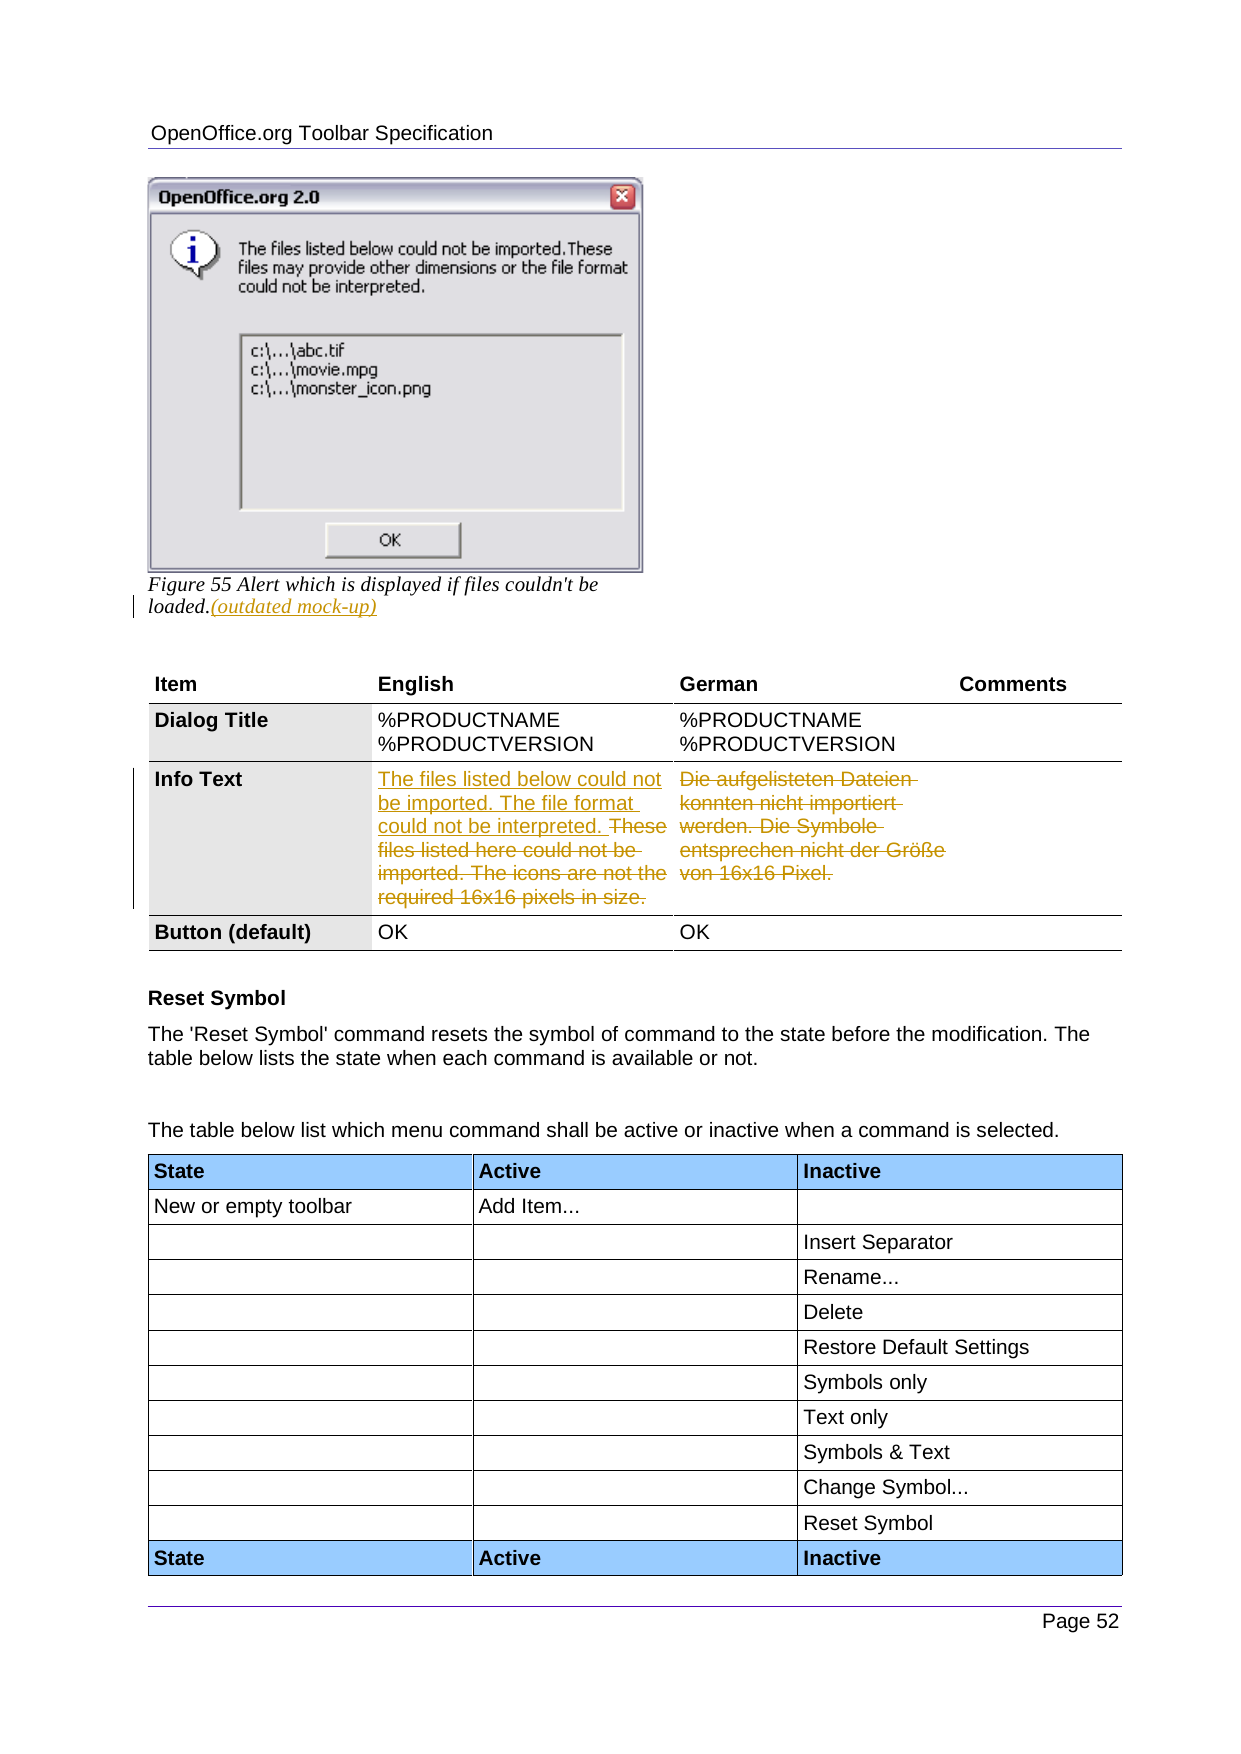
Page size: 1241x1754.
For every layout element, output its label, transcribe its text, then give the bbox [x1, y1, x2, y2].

table_header Inactive [798, 1155, 1122, 1189]
table_cell [474, 1225, 797, 1259]
table_cell Rename... [798, 1260, 1122, 1294]
table_cell [474, 1366, 797, 1400]
table_cell Reset Symbol [798, 1506, 1122, 1540]
table_cell [953, 704, 1122, 761]
table_cell Insert Separator [798, 1225, 1122, 1259]
table_cell [149, 1260, 472, 1294]
table_cell [474, 1506, 797, 1540]
table_cell Dialog Title [149, 704, 372, 761]
table_cell Add Item... [474, 1190, 797, 1224]
table_cell %PRODUCTNAME %PRODUCTVERSION [372, 704, 673, 761]
table_cell [474, 1295, 797, 1330]
table_cell [474, 1471, 797, 1505]
text The 'Reset Symbol' command resets the symbol of command to the state before the modification. The table below lists the state when each command is available or not. [148, 1022, 1122, 1069]
table_cell [149, 1295, 472, 1330]
table_cell [149, 1331, 472, 1365]
table_header Active [474, 1155, 797, 1189]
table_cell Button (default) [149, 916, 372, 950]
table_cell [798, 1190, 1122, 1224]
table_cell [674, 762, 953, 915]
text Reset Symbol [148, 986, 1122, 1010]
table_header Comments [953, 667, 1122, 702]
table_cell [149, 1436, 472, 1470]
table_cell [474, 1260, 797, 1294]
table_cell [474, 1436, 797, 1470]
table_cell Restore Default Settings [798, 1331, 1122, 1365]
text Figure 55 Alert which is displayed if files couldn't be loaded.(outdated mock-up) [148, 573, 644, 618]
table_cell [953, 916, 1122, 950]
table_cell The files listed below could not be imported. The file format could not be interpreted. [372, 762, 673, 915]
table_cell Delete [798, 1295, 1122, 1330]
table_cell State [149, 1541, 472, 1575]
table_cell Active [474, 1541, 797, 1575]
text The table below list which menu command shall be active or inactive when a command is selected. [148, 1118, 1122, 1142]
table_cell Inactive [798, 1541, 1122, 1575]
table_cell Symbols & Text [798, 1436, 1122, 1470]
table_cell [149, 1225, 472, 1259]
table_header State [149, 1155, 472, 1189]
table_cell Text only [798, 1401, 1122, 1435]
table_cell [474, 1401, 797, 1435]
table_cell [953, 762, 1122, 915]
table_cell New or empty toolbar [149, 1190, 472, 1224]
table_header German [674, 667, 953, 702]
table_cell Change Symbol... [798, 1471, 1122, 1505]
table_cell Info Text [149, 762, 372, 915]
table_cell Symbols only [798, 1366, 1122, 1400]
table_cell [474, 1331, 797, 1365]
table_cell %PRODUCTNAME %PRODUCTVERSION [674, 704, 953, 761]
table_header English [372, 667, 673, 702]
table_cell [149, 1471, 472, 1505]
picture [147, 177, 645, 573]
table_cell [149, 1506, 472, 1540]
table_header Item [149, 667, 372, 702]
table_cell OK [674, 916, 953, 950]
table_cell [149, 1366, 472, 1400]
table_cell [149, 1401, 472, 1435]
table_cell OK [372, 916, 673, 950]
